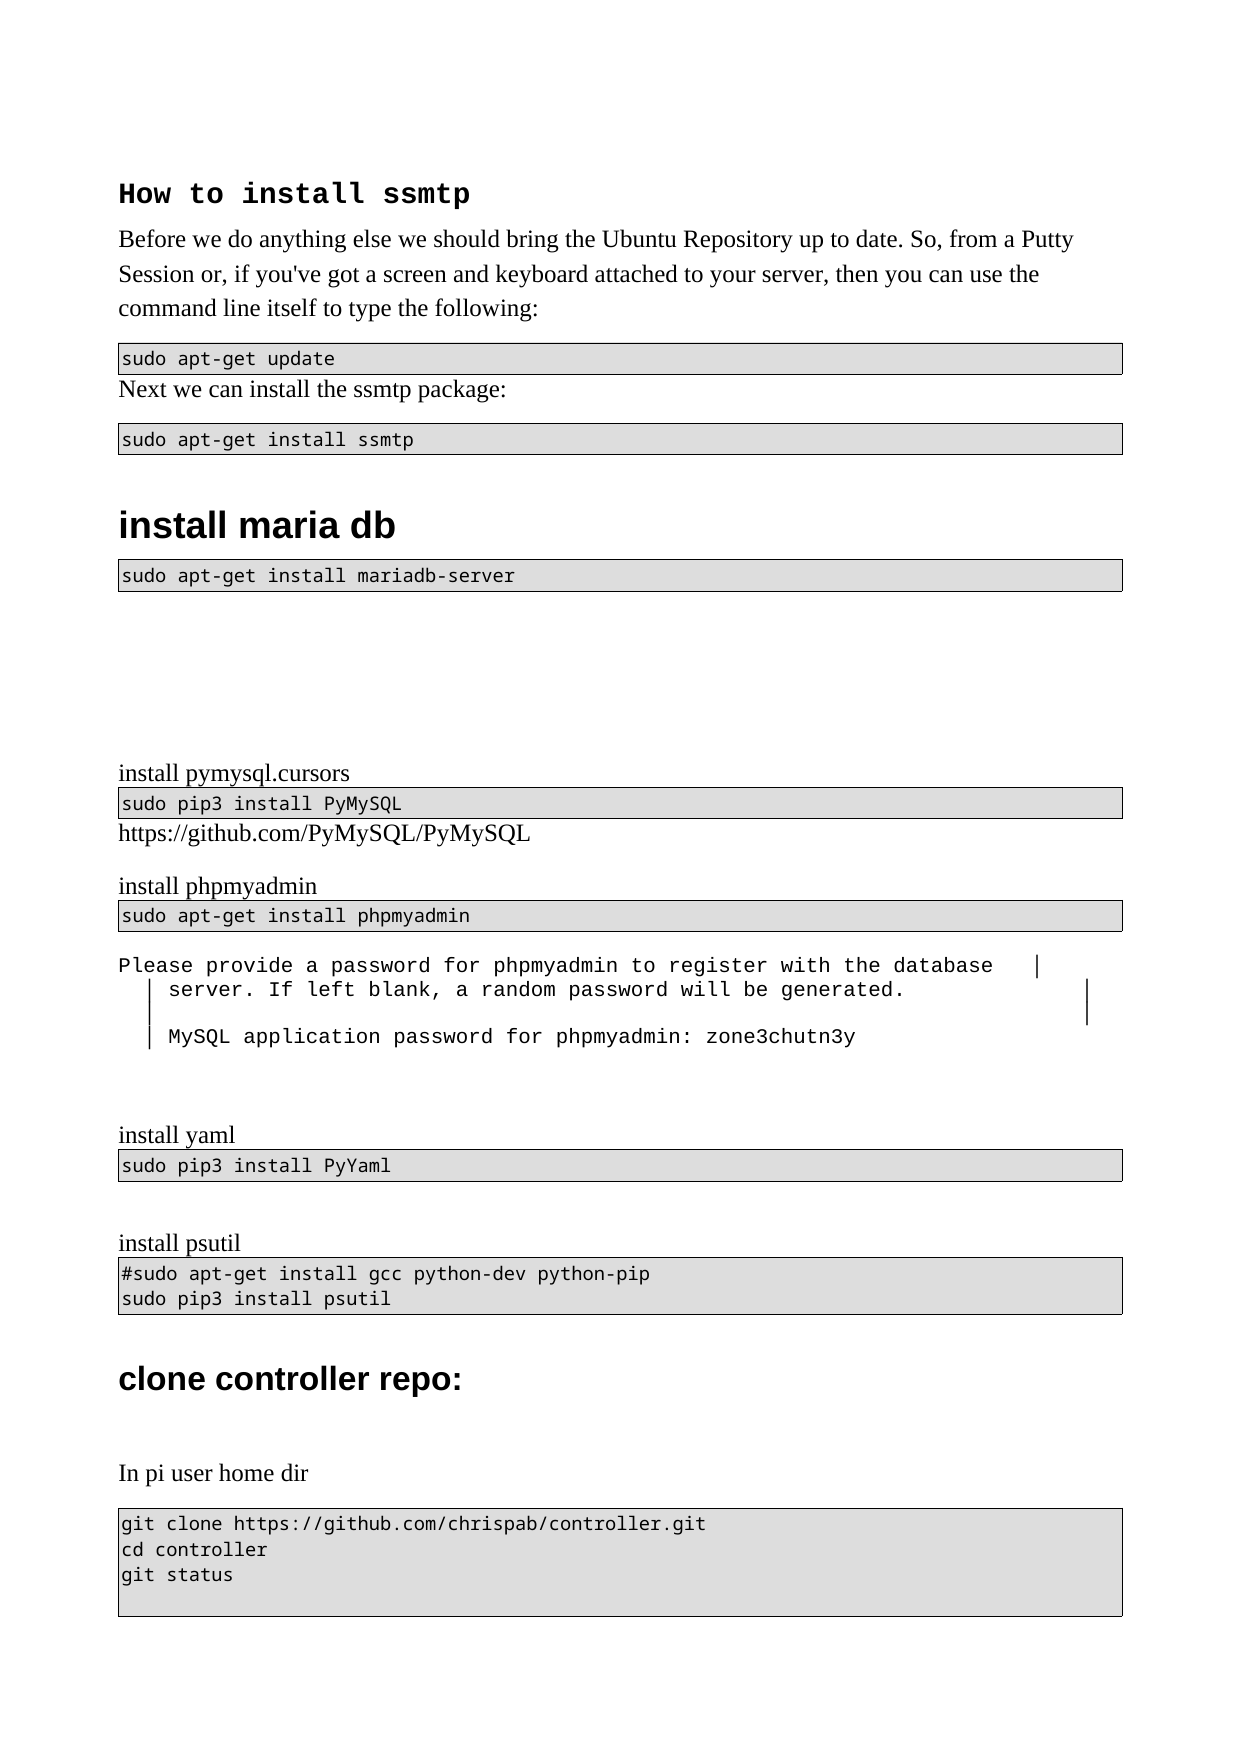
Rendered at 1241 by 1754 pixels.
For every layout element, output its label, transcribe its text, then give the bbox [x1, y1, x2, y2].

text https://github.com/PyMySQL/PyMySQL [118, 819, 1122, 847]
text sudo apt-get update [119, 344, 1122, 374]
text sudo pip3 install PyMySQL [119, 788, 1122, 818]
text git clone https://github.com/chrispab/controller.git [119, 1509, 1122, 1533]
text │ │ [118, 1002, 1122, 1026]
text install pymysql.cursors [118, 758, 1122, 787]
text sudo apt-get install mariadb-server [119, 560, 1122, 591]
text sudo pip3 install PyYaml [119, 1150, 1122, 1181]
text Before we do anything else we should bring the Ubuntu Repository up to date. So, from a Putty Session or, if you've got a screen and keyboard attached to your server, then you can use the command line itself to type the following: [118, 224, 1122, 322]
text In pi user home dir [118, 1458, 1122, 1487]
text #sudo apt-get install gcc python-dev python-pip [119, 1258, 1122, 1282]
text Please provide a password for phpmyadmin to register with the database │ [118, 955, 1036, 978]
text install phpmyadmin [118, 871, 1122, 900]
text Next we can install the ssmtp package: [118, 375, 1122, 403]
text install yaml [118, 1120, 1122, 1149]
subtitle How to install ssmtp [118, 178, 1122, 212]
text sudo apt-get install ssmtp [119, 424, 1122, 454]
text │ server. If left blank, a random password will be generated. │ [118, 978, 1122, 1002]
text │ MySQL application password for phpmyadmin: zone3chutn3y [150, 1026, 1122, 1049]
subtitle clone controller repo: [118, 1358, 1122, 1397]
text cd controller [119, 1533, 1122, 1559]
text sudo pip3 install psutil [119, 1282, 1122, 1314]
text sudo apt-get install phpmyadmin [119, 901, 1122, 931]
text Please provide a password for phpmyadmin to register with the database │ [1037, 955, 1122, 978]
subtitle install maria db [118, 503, 1122, 547]
text install psutil [118, 1228, 1122, 1257]
text git status [119, 1559, 1122, 1584]
